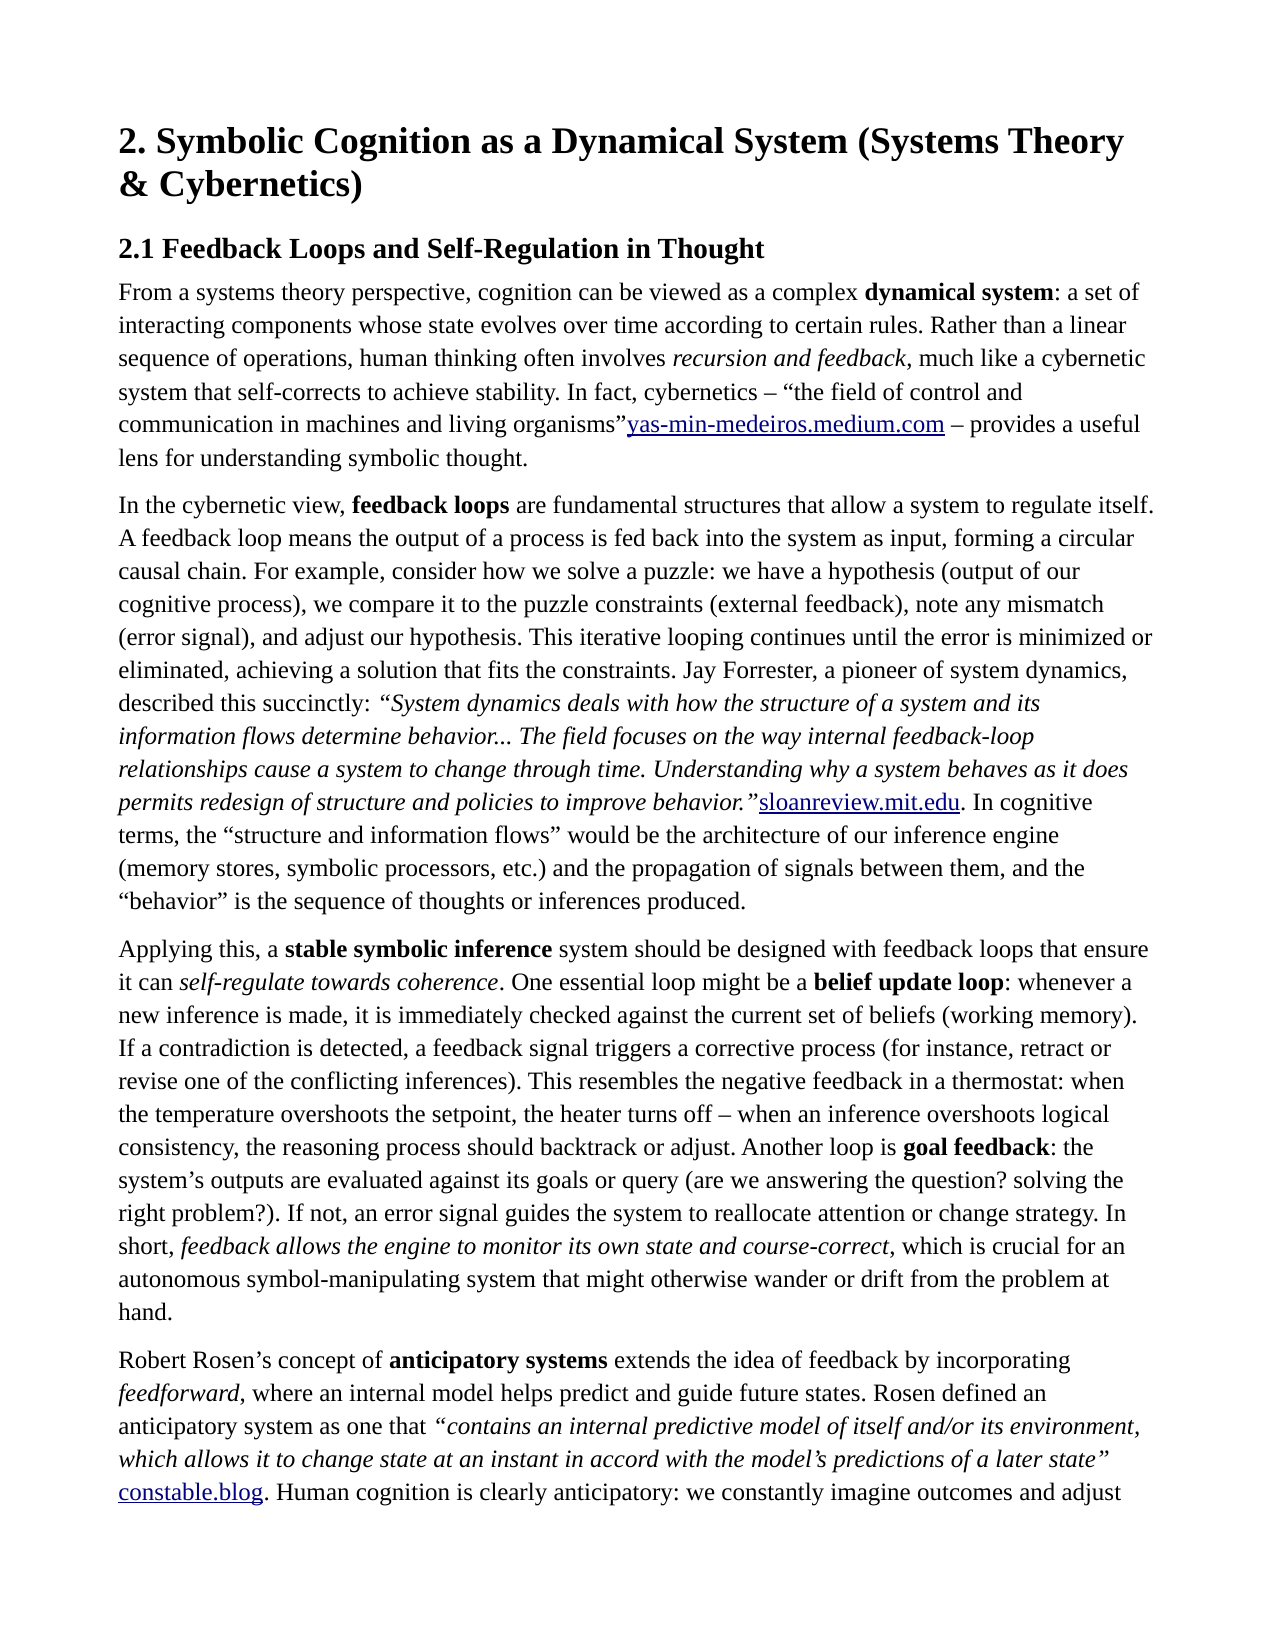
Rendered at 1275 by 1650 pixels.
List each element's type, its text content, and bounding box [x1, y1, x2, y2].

subtitle 2.1 Feedback Loops and Self-Regulation in Thought [118, 231, 1157, 265]
subtitle 2. Symbolic Cognition as a Dynamical System (Systems Theory & Cybernetics) [118, 118, 1157, 204]
text In the cybernetic view, feedback loops are fundamental structures that allow a system to regulate itself. A feedback loop means the output of a process is fed back into the system as input, forming a circular causal chain. For example, consider how we solve a puzzle: we have a hypothesis (output of our cognitive process), we compare it to the puzzle constraints (external feedback), note any mismatch (error signal), and adjust our hypothesis. This iterative looping continues until the error is minimized or eliminated, achieving a solution that fits the constraints. Jay Forrester, a pioneer of system dynamics, described this succinctly: “System dynamics deals with how the structure of a system and its information flows determine behavior... The field focuses on the way internal feedback-loop relationships cause a system to change through time. Understanding why a system behaves as it does permits redesign of structure and policies to improve behavior.”​sloanreview.mit.edu. In cognitive terms, the “structure and information flows” would be the architecture of our inference engine (memory stores, symbolic processors, etc.) and the propagation of signals between them, and the “behavior” is the sequence of thoughts or inferences produced. [118, 490, 1157, 915]
text Robert Rosen’s concept of anticipatory systems extends the idea of feedback by incorporating feedforward, where an internal model helps predict and guide future states. Rosen defined an anticipatory system as one that “contains an internal predictive model of itself and/or its environment, which allows it to change state at an instant in accord with the model’s predictions of a later state”​constable.blog. Human cognition is clearly anticipatory: we constantly imagine outcomes and adjust [118, 1345, 1157, 1506]
text From a systems theory perspective, cognition can be viewed as a complex dynamical system: a set of interacting components whose state evolves over time according to certain rules. Rather than a linear sequence of operations, human thinking often involves recursion and feedback, much like a cybernetic system that self-corrects to achieve stability. In fact, cybernetics – “the field of control and communication in machines and living organisms”​yas-min-medeiros.medium.com – provides a useful lens for understanding symbolic thought. [118, 277, 1157, 471]
text Applying this, a stable symbolic inference system should be designed with feedback loops that ensure it can self-regulate towards coherence. One essential loop might be a belief update loop: whenever a new inference is made, it is immediately checked against the current set of beliefs (working memory). If a contradiction is detected, a feedback signal triggers a corrective process (for instance, retract or revise one of the conflicting inferences). This resembles the negative feedback in a thermostat: when the temperature overshoots the setpoint, the heater turns off – when an inference overshoots logical consistency, the reasoning process should backtrack or adjust. Another loop is goal feedback: the system’s outputs are evaluated against its goals or query (are we answering the question? solving the right problem?). If not, an error signal guides the system to reallocate attention or change strategy. In short, feedback allows the engine to monitor its own state and course-correct, which is crucial for an autonomous symbol-manipulating system that might otherwise wander or drift from the problem at hand. [118, 934, 1157, 1326]
